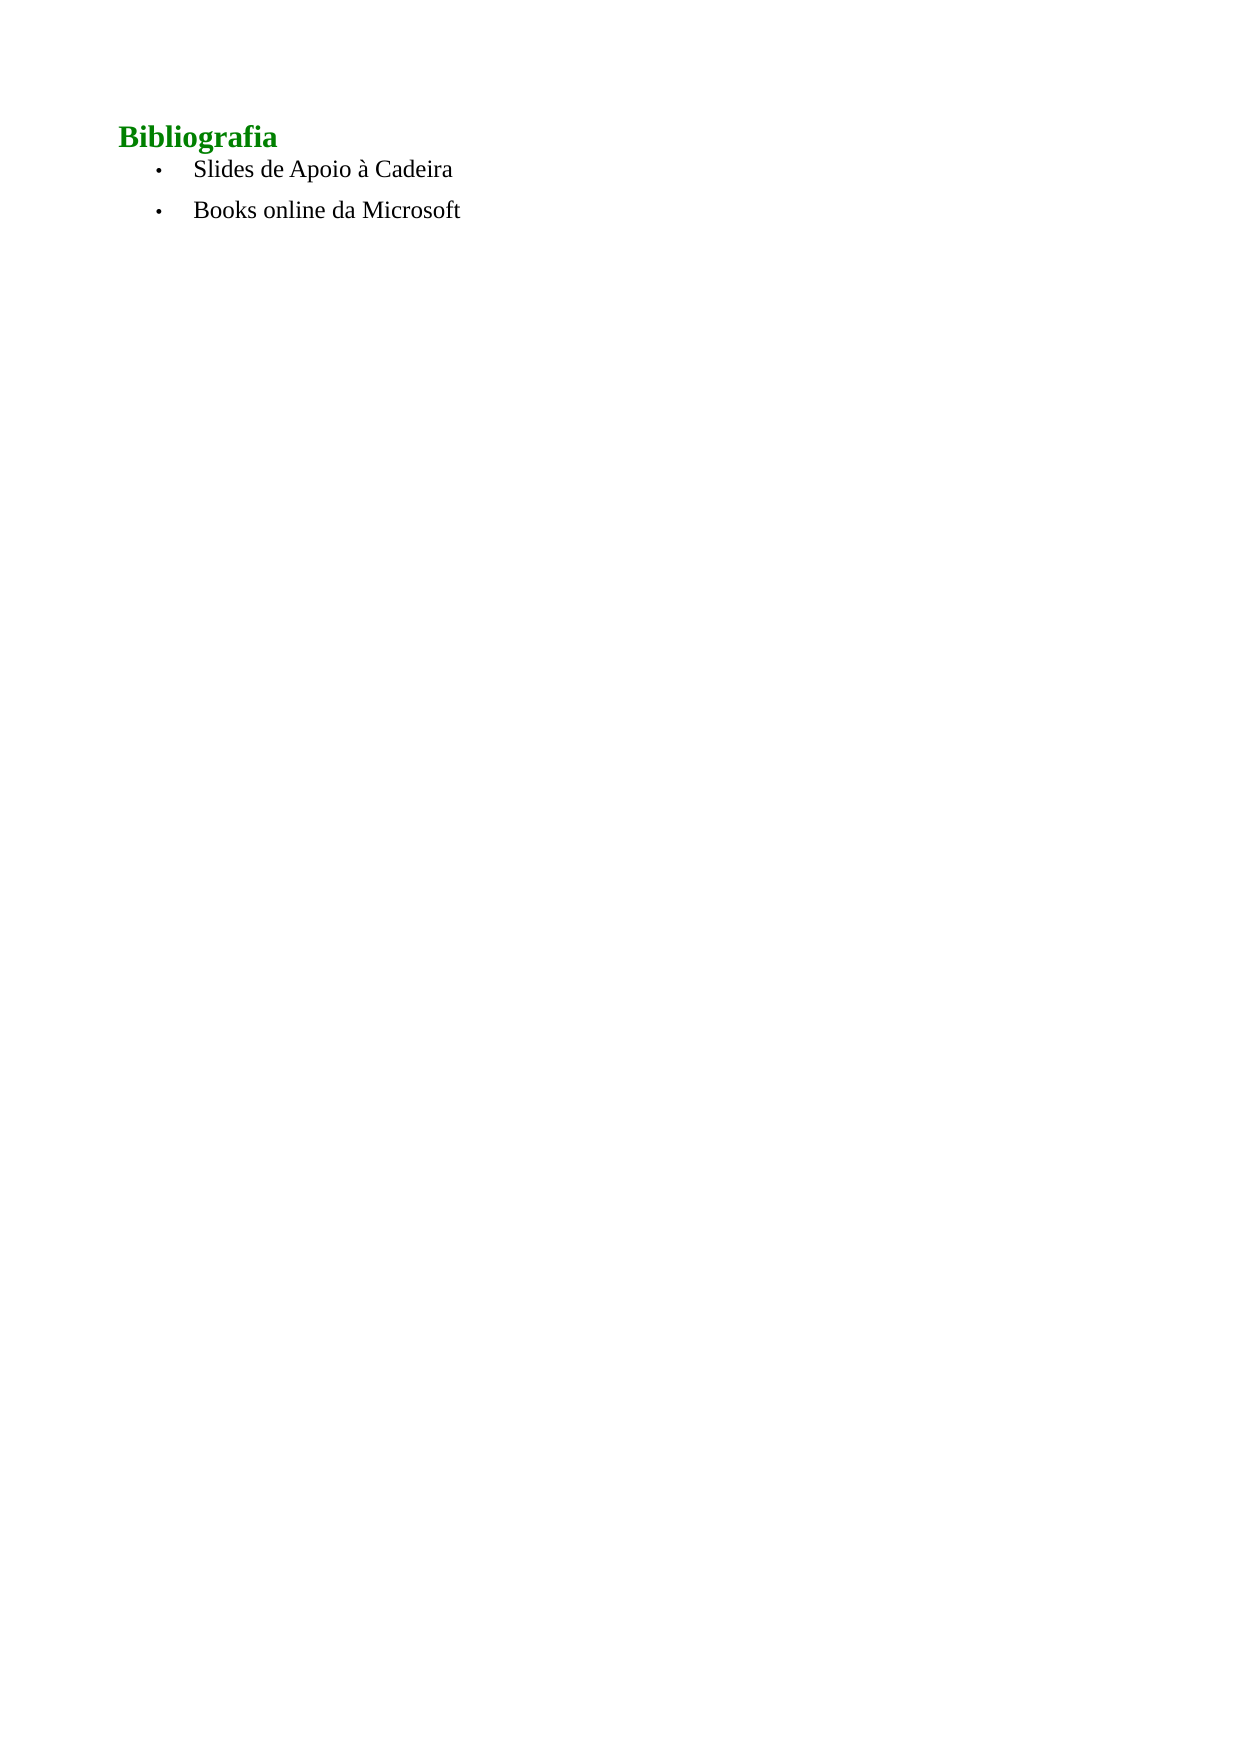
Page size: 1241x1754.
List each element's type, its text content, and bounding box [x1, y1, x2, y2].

subtitle Bibliografia [118, 118, 1122, 154]
list Slides de Apoio à Cadeira [156, 154, 1122, 183]
list Books online da Microsoft [156, 195, 1122, 224]
